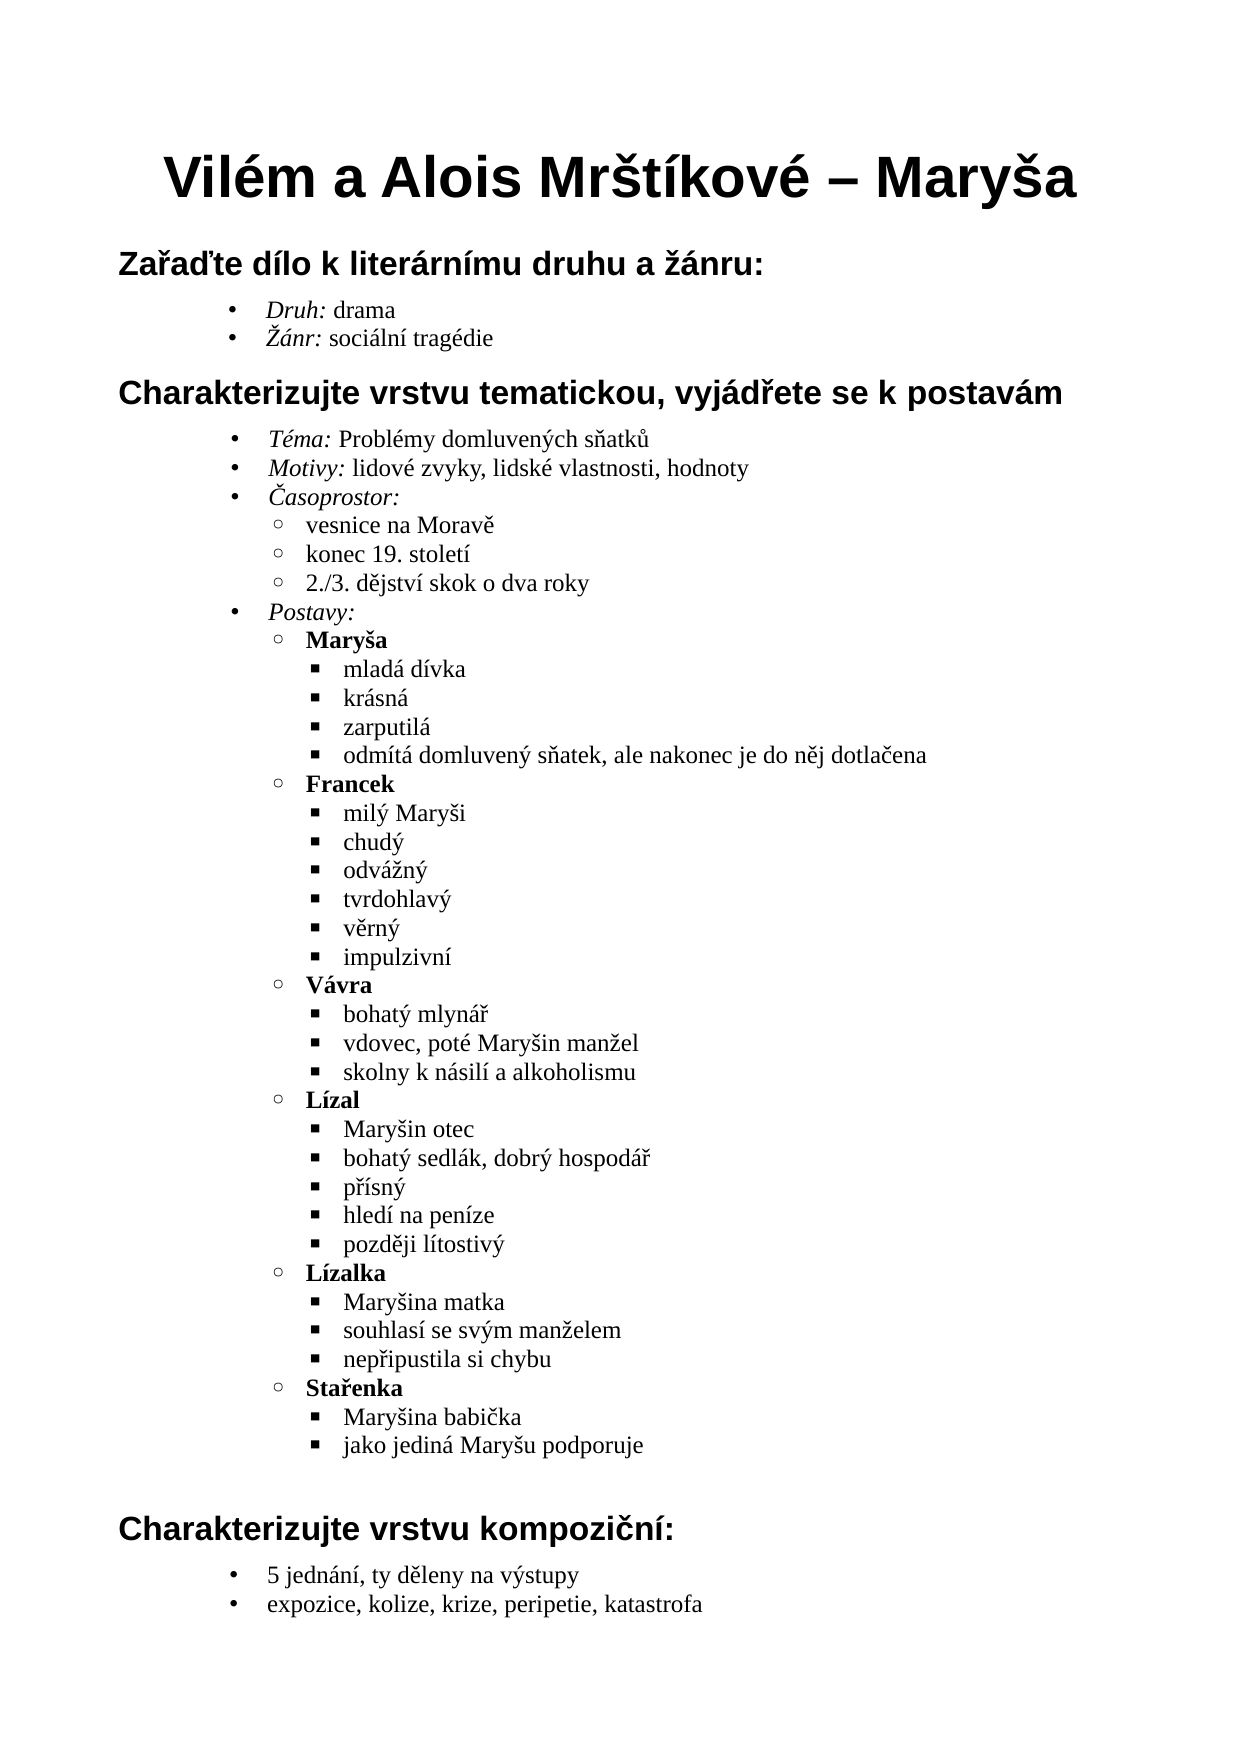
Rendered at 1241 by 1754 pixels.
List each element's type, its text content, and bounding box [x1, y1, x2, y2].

list Vávra [268, 970, 1122, 999]
list Postavy: [231, 597, 1122, 625]
list Francek [268, 769, 1122, 798]
list tvrdohlavý [306, 884, 1122, 913]
list nepřipustila si chybu [306, 1344, 1122, 1373]
list Druh: drama [228, 295, 1122, 323]
list později lítostivý [306, 1229, 1122, 1258]
list bohatý sedlák, dobrý hospodář [306, 1143, 1122, 1172]
list souhlasí se svým manželem [306, 1315, 1122, 1344]
list vdovec, poté Maryšin manžel [306, 1028, 1122, 1057]
list Časoprostor: [231, 482, 1122, 510]
list Maryšin otec [306, 1114, 1122, 1143]
list Maryšina babička [306, 1402, 1122, 1430]
list bohatý mlynář [306, 999, 1122, 1028]
list Lízalka [268, 1258, 1122, 1287]
list Maryšina matka [306, 1287, 1122, 1315]
list odvážný [306, 855, 1122, 884]
list odmítá domluvený sňatek, ale nakonec je do něj dotlačena [306, 740, 1122, 769]
subtitle Charakterizujte vrstvu tematickou, vyjádřete se k postavám [118, 373, 1122, 412]
list přísný [306, 1172, 1122, 1200]
list 5 jednání, ty děleny na výstupy [229, 1560, 1122, 1589]
subtitle Zařaďte dílo k literárnímu druhu a žánru: [118, 243, 1122, 282]
list krásná [306, 683, 1122, 712]
list impulzivní [306, 942, 1122, 970]
subtitle Charakterizujte vrstvu kompoziční: [118, 1509, 1122, 1547]
list expozice, kolize, krize, peripetie, katastrofa [229, 1589, 1122, 1617]
list Motivy: lidové zvyky, lidské vlastnosti, hodnoty [231, 453, 1122, 482]
list milý Maryši [306, 798, 1122, 827]
list konec 19. století [268, 539, 1122, 568]
list Stařenka [268, 1373, 1122, 1402]
list Lízal [268, 1085, 1122, 1114]
list jako jediná Maryšu podporuje [306, 1430, 1122, 1459]
list 2./3. dějství skok o dva roky [268, 568, 1122, 597]
list vesnice na Moravě [268, 510, 1122, 539]
list věrný [306, 913, 1122, 942]
list Žánr: sociální tragédie [228, 323, 1122, 352]
list mladá dívka [306, 654, 1122, 683]
list chudý [306, 827, 1122, 855]
list zarputilá [306, 712, 1122, 740]
title Vilém a Alois Mrštíkové – Maryša [118, 143, 1122, 210]
list skolny k násilí a alkoholismu [306, 1057, 1122, 1085]
list Maryša [268, 625, 1122, 654]
list hledí na peníze [306, 1200, 1122, 1229]
list Téma: Problémy domluvených sňatků [231, 424, 1122, 453]
